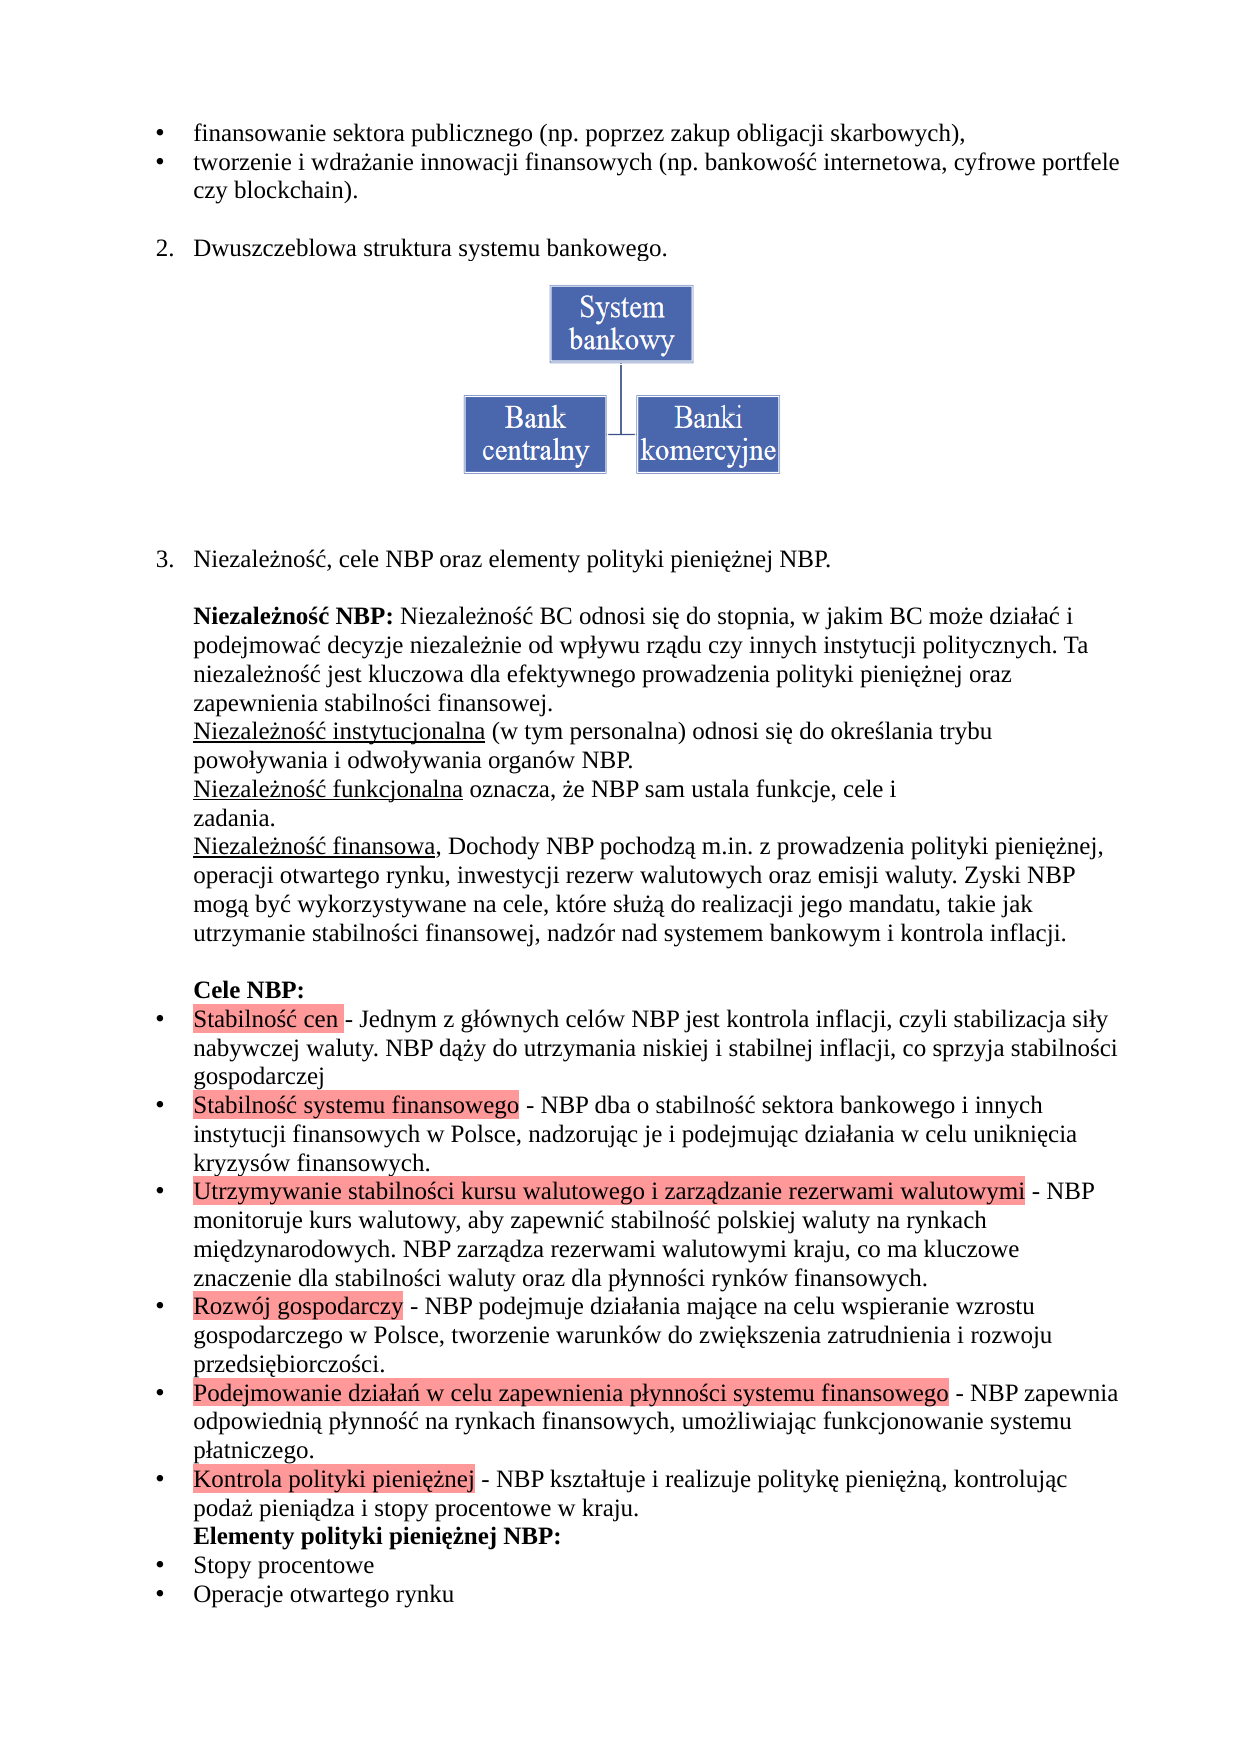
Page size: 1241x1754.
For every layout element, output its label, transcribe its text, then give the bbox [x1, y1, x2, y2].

list Elementy polityki pieniężnej NBP: [156, 1521, 1122, 1550]
list Stopy procentowe [156, 1550, 1122, 1579]
list Niezależność finansowa, Dochody NBP pochodzą m.in. z prowadzenia polityki pieniężnej, operacji otwartego rynku, inwestycji rezerw walutowych oraz emisji waluty. Zyski NBP mogą być wykorzystywane na cele, które służą do realizacji jego mandatu, takie jak utrzymanie stabilności finansowej, nadzór nad systemem bankowym i kontrola inflacji. [156, 831, 1122, 946]
list zadania. [156, 803, 1122, 831]
list Stabilność cen - Jednym z głównych celów NBP jest kontrola inflacji, czyli stabilizacja siły nabywczej waluty. NBP dąży do utrzymania niskiej i stabilnej inflacji, co sprzyja stabilności gospodarczej [156, 1004, 1122, 1090]
list Podejmowanie działań w celu zapewnienia płynności systemu finansowego - NBP zapewnia odpowiednią płynność na rynkach finansowych, umożliwiając funkcjonowanie systemu płatniczego. [156, 1378, 1122, 1464]
list Niezależność instytucjonalna (w tym personalna) odnosi się do określania trybu powoływania i odwoływania organów NBP. [156, 716, 1122, 774]
list Rozwój gospodarczy - NBP podejmuje działania mające na celu wspieranie wzrostu gospodarczego w Polsce, tworzenie warunków do zwiększenia zatrudnienia i rozwoju przedsiębiorczości. [156, 1291, 1122, 1378]
picture [396, 261, 844, 516]
list Utrzymywanie stabilności kursu walutowego i zarządzanie rezerwami walutowymi - NBP monitoruje kurs walutowy, aby zapewnić stabilność polskiej waluty na rynkach międzynarodowych. NBP zarządza rezerwami walutowymi kraju, co ma kluczowe znaczenie dla stabilności waluty oraz dla płynności rynków finansowych. [156, 1176, 1122, 1291]
list Niezależność, cele NBP oraz elementy polityki pieniężnej NBP. [156, 544, 1122, 573]
list Stabilność systemu finansowego - NBP dba o stabilność sektora bankowego i innych instytucji finansowych w Polsce, nadzorując je i podejmując działania w celu uniknięcia kryzysów finansowych. [156, 1090, 1122, 1176]
list Niezależność NBP: Niezależność BC odnosi się do stopnia, w jakim BC może działać i podejmować decyzje niezależnie od wpływu rządu czy innych instytucji politycznych. Ta niezależność jest kluczowa dla efektywnego prowadzenia polityki pieniężnej oraz zapewnienia stabilności finansowej. [156, 601, 1122, 716]
list Kontrola polityki pieniężnej - NBP kształtuje i realizuje politykę pieniężną, kontrolując podaż pieniądza i stopy procentowe w kraju. [156, 1464, 1122, 1521]
list Dwuszczeblowa struktura systemu bankowego. [156, 233, 1122, 262]
list Operacje otwartego rynku [156, 1579, 1122, 1608]
list tworzenie i wdrażanie innowacji finansowych (np. bankowość internetowa, cyfrowe portfele czy blockchain). [156, 147, 1122, 204]
list Cele NBP: [156, 975, 1122, 1004]
list finansowanie sektora publicznego (np. poprzez zakup obligacji skarbowych), [156, 118, 1122, 147]
list Niezależność funkcjonalna oznacza, że NBP sam ustala funkcje, cele i [156, 774, 1122, 803]
